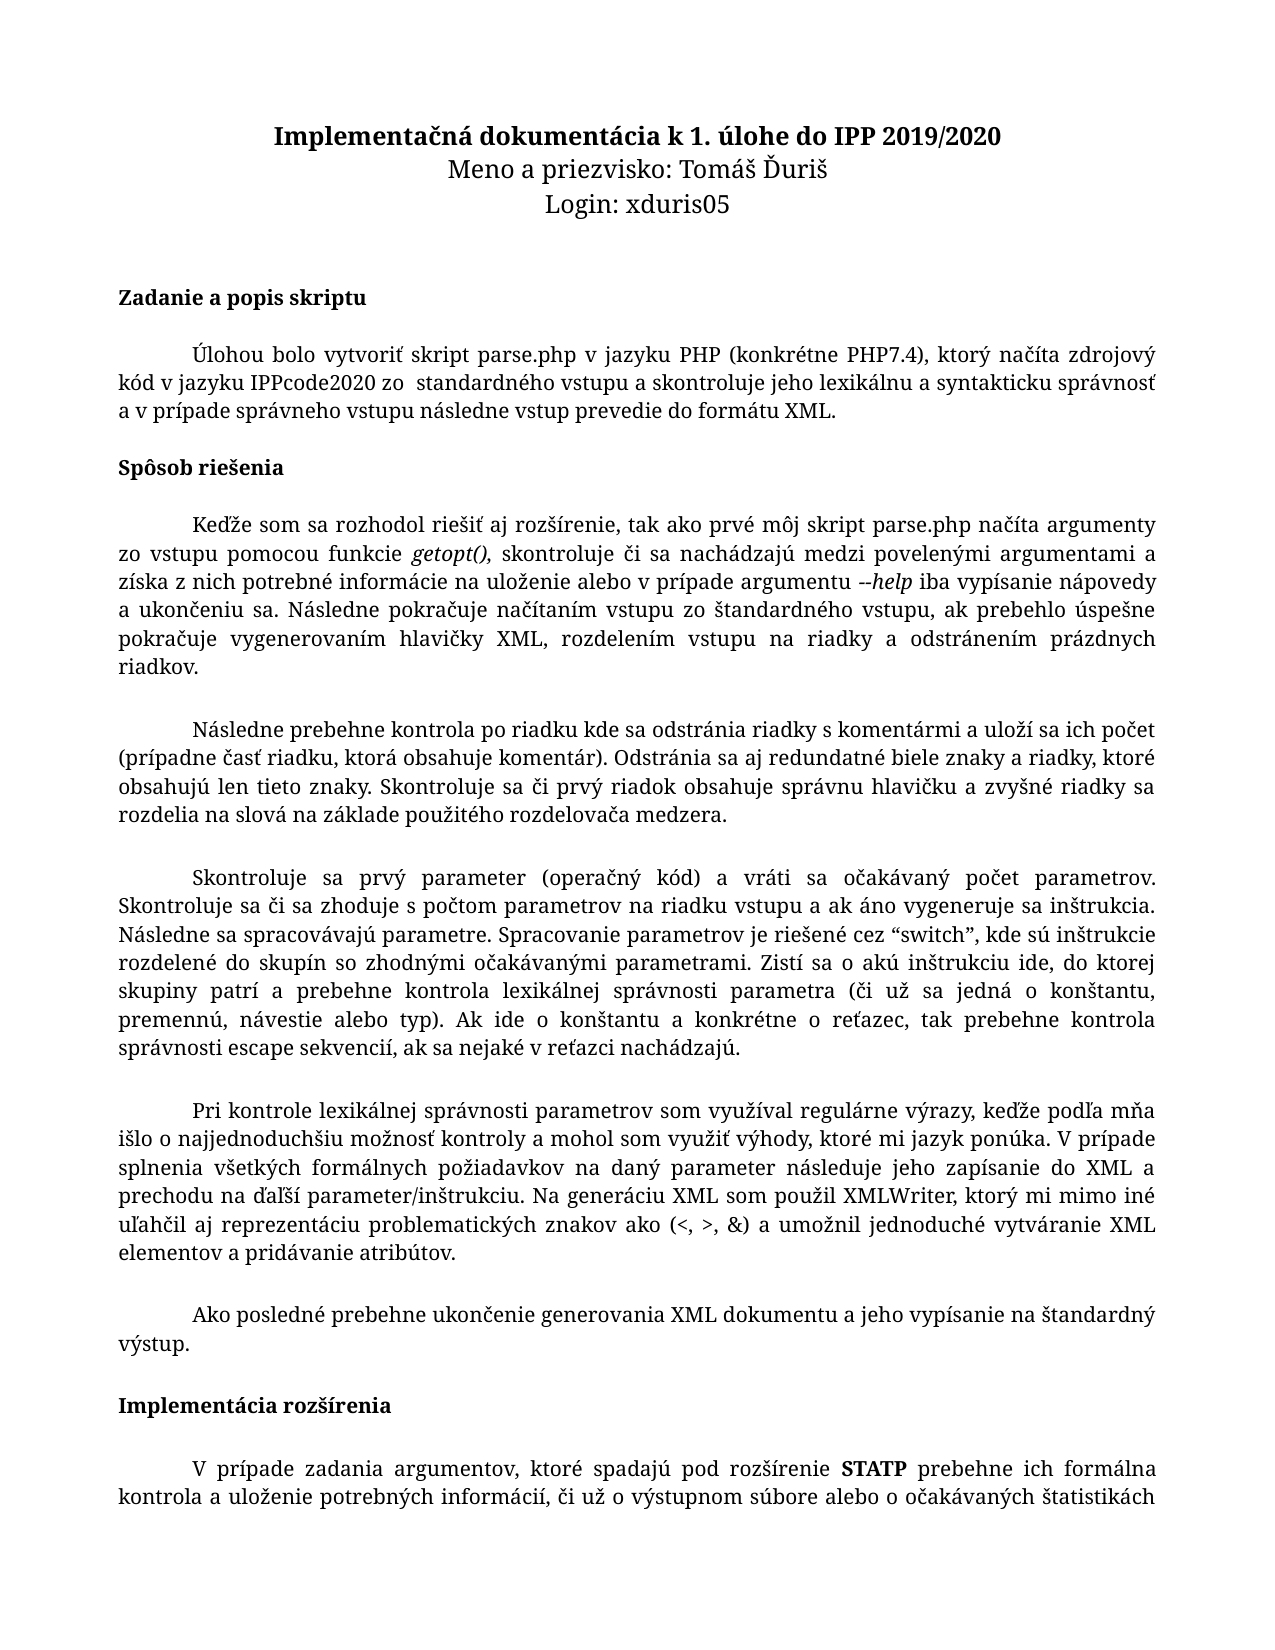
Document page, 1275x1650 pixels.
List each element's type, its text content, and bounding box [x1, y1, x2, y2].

text Zadanie a popis skriptu [118, 283, 1157, 311]
text V prípade zadania argumentov, ktoré spadajú pod rozšírenie STATP prebehne ich formálna kontrola a uloženie potrebných informácií, či už o výstupnom súbore alebo o očakávaných štatistikách [118, 1454, 1157, 1511]
text Keďže som sa rozhodol riešiť aj rozšírenie, tak ako prvé môj skript parse.php načíta argumenty zo vstupu pomocou funkcie getopt(), skontroluje či sa nachádzajú medzi povelenými argumentami a získa z nich potrebné informácie na uloženie alebo v prípade argumentu --help iba vypísanie nápovedy a ukončeniu sa. Následne pokračuje načítaním vstupu zo štandardného vstupu, ak prebehlo úspešne pokračuje vygenerovaním hlavičky XML, rozdelením vstupu na riadky a odstránením prázdnych riadkov. [118, 510, 1157, 681]
text Implementácia rozšírenia [118, 1392, 1157, 1420]
text Login: xduris05 [118, 186, 1157, 220]
text Úlohou bolo vytvoriť skript parse.php v jazyku PHP (konkrétne PHP7.4), ktorý načíta zdrojový kód v jazyku IPPcode2020 zo standardného vstupu a skontroluje jeho lexikálnu a syntakticku správnosť a v prípade správneho vstupu následne vstup prevedie do formátu XML. [118, 340, 1157, 425]
text Meno a priezvisko: Tomáš Ďuriš [118, 152, 1157, 186]
text Následne prebehne kontrola po riadku kde sa odstránia riadky s komentármi a uloží sa ich počet (prípadne časť riadku, ktorá obsahuje komentár). Odstránia sa aj redundatné biele znaky a riadky, ktoré obsahujú len tieto znaky. Skontroluje sa či prvý riadok obsahuje správnu hlavičku a zvyšné riadky sa rozdelia na slová na základe použitého rozdelovača medzera. [118, 715, 1157, 829]
text Skontroluje sa prvý parameter (operačný kód) a vráti sa očakávaný počet parametrov. Skontroluje sa či sa zhoduje s počtom parametrov na riadku vstupu a ak áno vygeneruje sa inštrukcia. Následne sa spracovávajú parametre. Spracovanie parametrov je riešené cez “switch”, kde sú inštrukcie rozdelené do skupín so zhodnými očakávanými parametrami. Zistí sa o akú inštrukciu ide, do ktorej skupiny patrí a prebehne kontrola lexikálnej správnosti parametra (či už sa jedná o konštantu, premennú, návestie alebo typ). Ak ide o konštantu a konkrétne o reťazec, tak prebehne kontrola správnosti escape sekvencií, ak sa nejaké v reťazci nachádzajú. [118, 863, 1157, 1062]
text Ako posledné prebehne ukončenie generovania XML dokumentu a jeho vypísanie na štandardný výstup. [118, 1301, 1157, 1357]
text Implementačná dokumentácia k 1. úlohe do IPP 2019/2020 [118, 118, 1157, 152]
text Pri kontrole lexikálnej správnosti parametrov som využíval regulárne výrazy, keďže podľa mňa išlo o najjednoduchšiu možnosť kontroly a mohol som využiť výhody, ktoré mi jazyk ponúka. V prípade splnenia všetkých formálnych požiadavkov na daný parameter následuje jeho zapísanie do XML a prechodu na ďaľší parameter/inštrukciu. Na generáciu XML som použil XMLWriter, ktorý mi mimo iné uľahčil aj reprezentáciu problematických znakov ako (<, >, &) a umožnil jednoduché vytváranie XML elementov a pridávanie atribútov. [118, 1096, 1157, 1267]
text Spôsob riešenia [118, 453, 1157, 482]
